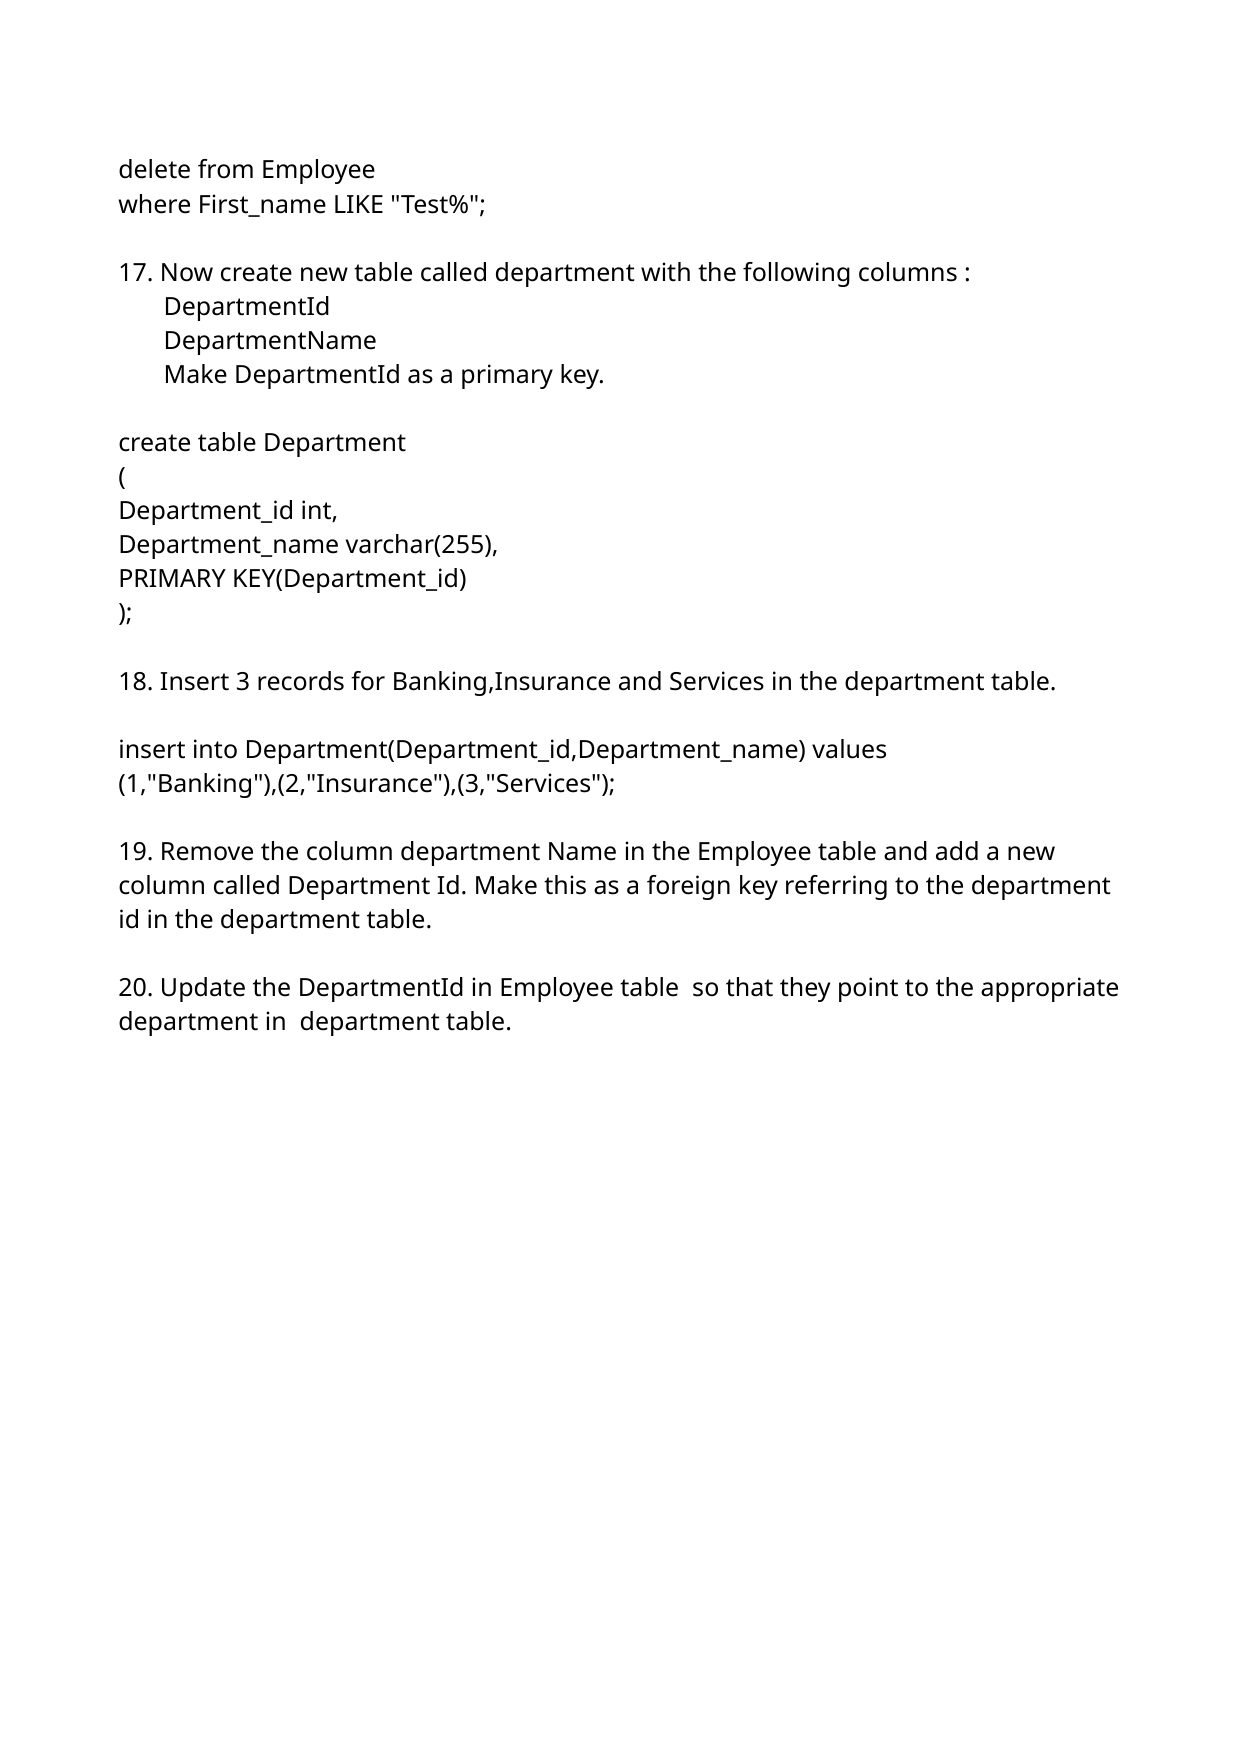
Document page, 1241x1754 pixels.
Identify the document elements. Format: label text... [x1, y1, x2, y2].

text 17. Now create new table called department with the following columns : [118, 254, 1122, 288]
text delete from Employee [118, 152, 1122, 186]
text insert into Department(Department_id,Department_name) values [118, 731, 1122, 765]
text ( [118, 459, 1122, 493]
text (1,"Banking"),(2,"Insurance"),(3,"Services"); [118, 765, 1122, 799]
text 20. Update the DepartmentId in Employee table so that they point to the appropriate department in department table. [118, 970, 1122, 1038]
text ); [118, 595, 1122, 629]
text Make DepartmentId as a primary key. [118, 357, 1122, 391]
text 19. Remove the column department Name in the Employee table and add a new column called Department Id. Make this as a foreign key referring to the department id in the department table. [118, 833, 1122, 936]
text where First_name LIKE "Test%"; [118, 186, 1122, 220]
text create table Department [118, 425, 1122, 459]
text PRIMARY KEY(Department_id) [118, 561, 1122, 595]
text DepartmentId [118, 288, 1122, 322]
text 18. Insert 3 records for Banking,Insurance and Services in the department table. [118, 663, 1122, 697]
text Department_id int, [118, 493, 1122, 527]
text Department_name varchar(255), [118, 527, 1122, 561]
text DepartmentName [118, 322, 1122, 357]
